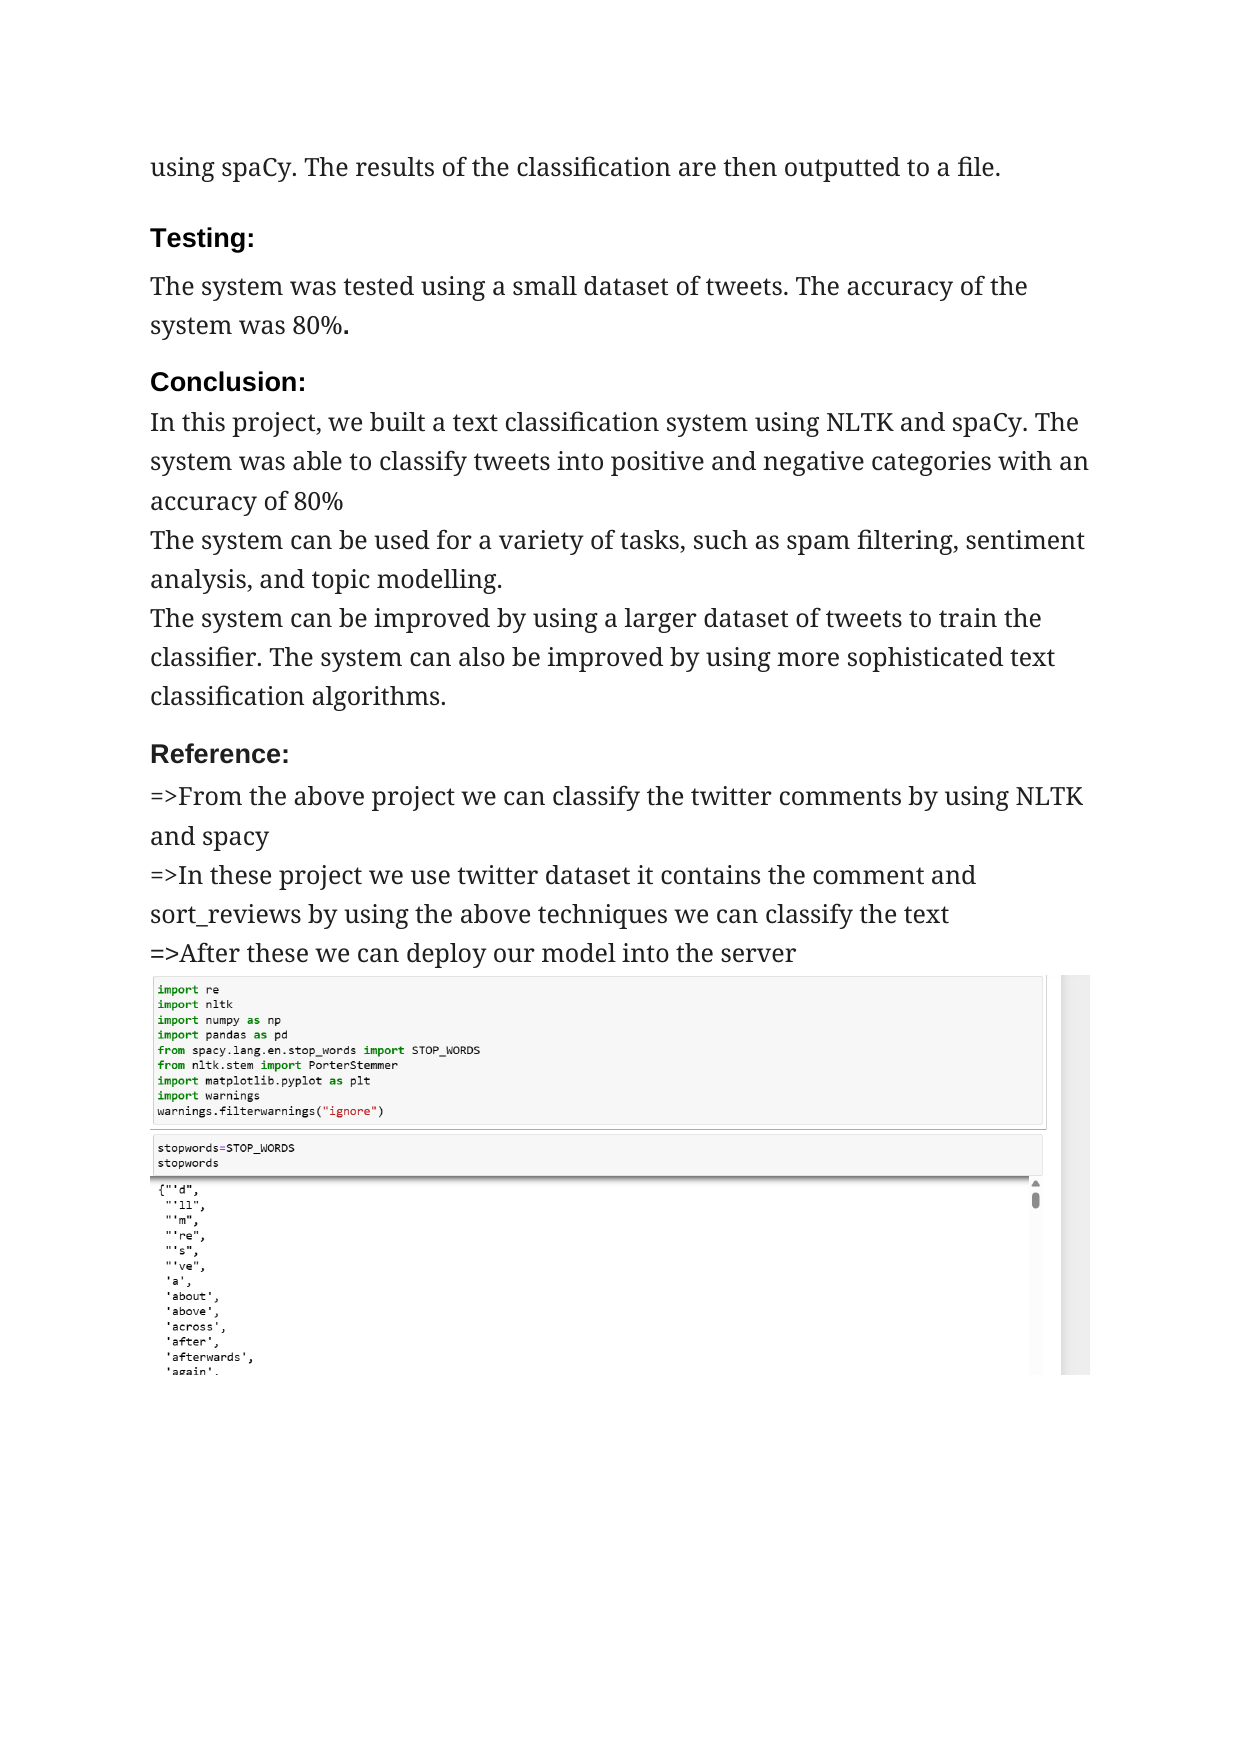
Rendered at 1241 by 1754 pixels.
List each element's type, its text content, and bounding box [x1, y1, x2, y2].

text Reference: [150, 738, 1090, 769]
text In this project, we built a text classification system using NLTK and spaCy. The system was able to classify tweets into positive and negative categories with an accuracy of 80% [150, 405, 1090, 517]
text The system can be used for a variety of tasks, such as spam filtering, sentiment analysis, and topic modelling. [150, 522, 1090, 596]
text The system was tested using a small dataset of tweets. The accuracy of the system was 80%. [150, 268, 1090, 342]
text =>From the above project we can classify the twitter comments by using NLTK and spacy [150, 779, 1090, 852]
text using spaCy. The results of the classification are then outputted to a file. [150, 150, 1090, 184]
text The system can be improved by using a larger dataset of tweets to train the classifier. The system can also be improved by using more sophisticated text classification algorithms. [150, 601, 1090, 713]
text =>In these project we use twitter dataset it contains the comment and sort_reviews by using the above techniques we can classify the text [150, 857, 1090, 931]
text =>After these we can deploy our model into the server [150, 936, 1090, 970]
picture [150, 975, 1091, 1375]
text Testing: [150, 222, 1090, 253]
text Conclusion: [150, 366, 1090, 397]
